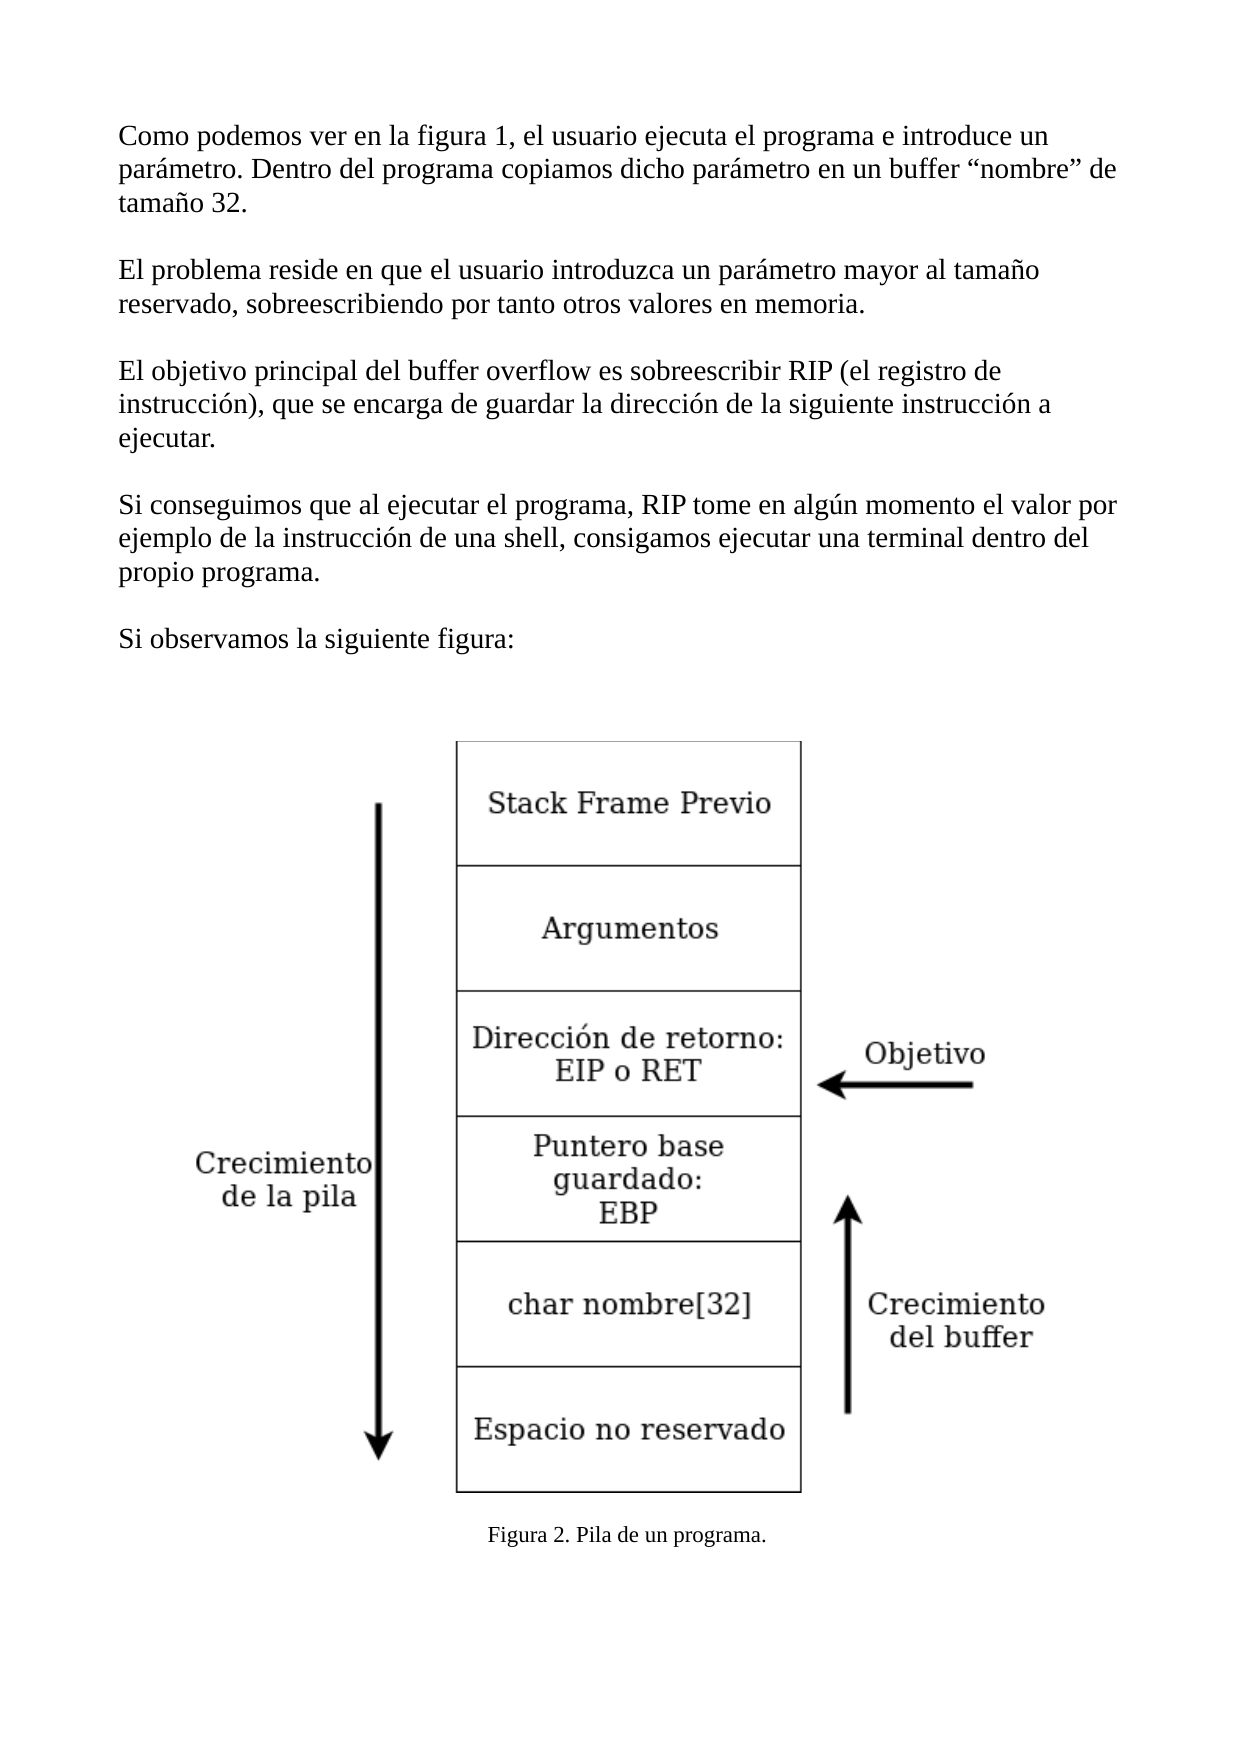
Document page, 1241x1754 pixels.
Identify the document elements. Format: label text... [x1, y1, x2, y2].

text El problema reside en que el usuario introduzca un parámetro mayor al tamaño reservado, sobreescribiendo por tanto otros valores en memoria. [118, 252, 1122, 319]
text Si observamos la siguiente figura: [118, 621, 1122, 655]
picture [195, 741, 1045, 1493]
text Si conseguimos que al ejecutar el programa, RIP tome en algún momento el valor por ejemplo de la instrucción de una shell, consigamos ejecutar una terminal dentro del propio programa. [118, 487, 1122, 588]
text Figura 2. Pila de un programa. [118, 1521, 1122, 1548]
text El objetivo principal del buffer overflow es sobreescribir RIP (el registro de instrucción), que se encarga de guardar la dirección de la siguiente instrucción a ejecutar. [118, 353, 1122, 453]
text Como podemos ver en la figura 1, el usuario ejecuta el programa e introduce un parámetro. Dentro del programa copiamos dicho parámetro en un buffer “nombre” de tamaño 32. [118, 118, 1122, 219]
